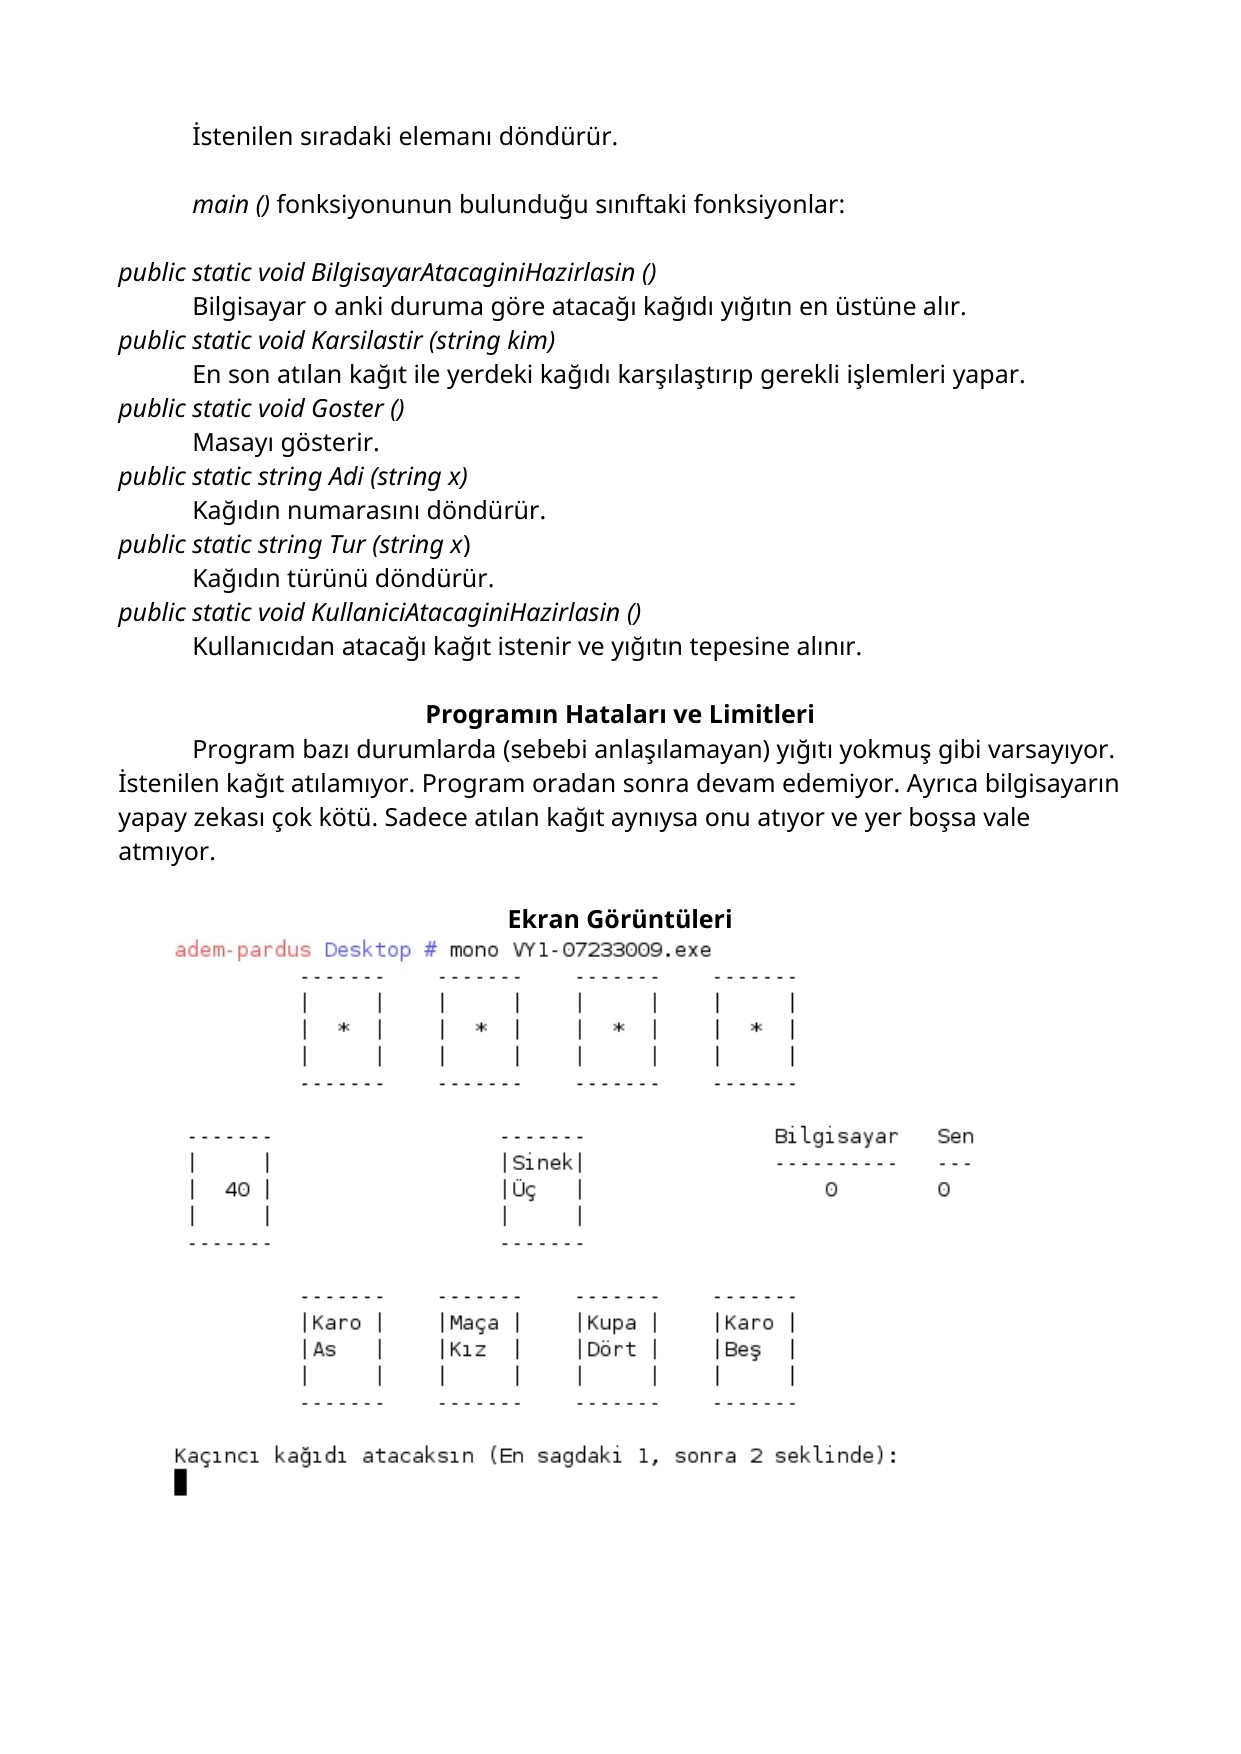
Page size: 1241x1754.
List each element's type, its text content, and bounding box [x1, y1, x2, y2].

text public static void Karsilastir (string kim) [118, 322, 1122, 357]
text Kullanıcıdan atacağı kağıt istenir ve yığıtın tepesine alınır. [118, 629, 1122, 663]
text Masayı gösterir. [118, 425, 1122, 459]
text Kağıdın türünü döndürür. [118, 561, 1122, 595]
text Bilgisayar o anki duruma göre atacağı kağıdı yığıtın en üstüne alır. [118, 288, 1122, 322]
text main () fonksiyonunun bulunduğu sınıftaki fonksiyonlar: [118, 186, 1122, 220]
text public static void Goster () [118, 391, 1122, 425]
text İstenilen sıradaki elemanı döndürür. [118, 118, 1122, 152]
text public static string Adi (string x) [118, 459, 1122, 493]
text public static void KullaniciAtacaginiHazirlasin () [118, 595, 1122, 629]
text En son atılan kağıt ile yerdeki kağıdı karşılaştırıp gerekli işlemleri yapar. [118, 357, 1122, 391]
text Program bazı durumlarda (sebebi anlaşılamayan) yığıtı yokmuş gibi varsayıyor. İstenilen kağıt atılamıyor. Program oradan sonra devam edemiyor. Ayrıca bilgisayarın yapay zekası çok kötü. Sadece atılan kağıt aynıysa onu atıyor ve yer boşsa vale atmıyor. [118, 731, 1122, 867]
text Kağıdın numarasını döndürür. [118, 493, 1122, 527]
text Ekran Görüntüleri [118, 902, 1122, 936]
picture [173, 935, 1067, 1499]
text public static string Tur (string x) [118, 527, 1122, 561]
text Programın Hataları ve Limitleri [118, 697, 1122, 731]
text public static void BilgisayarAtacaginiHazirlasin () [118, 254, 1122, 288]
